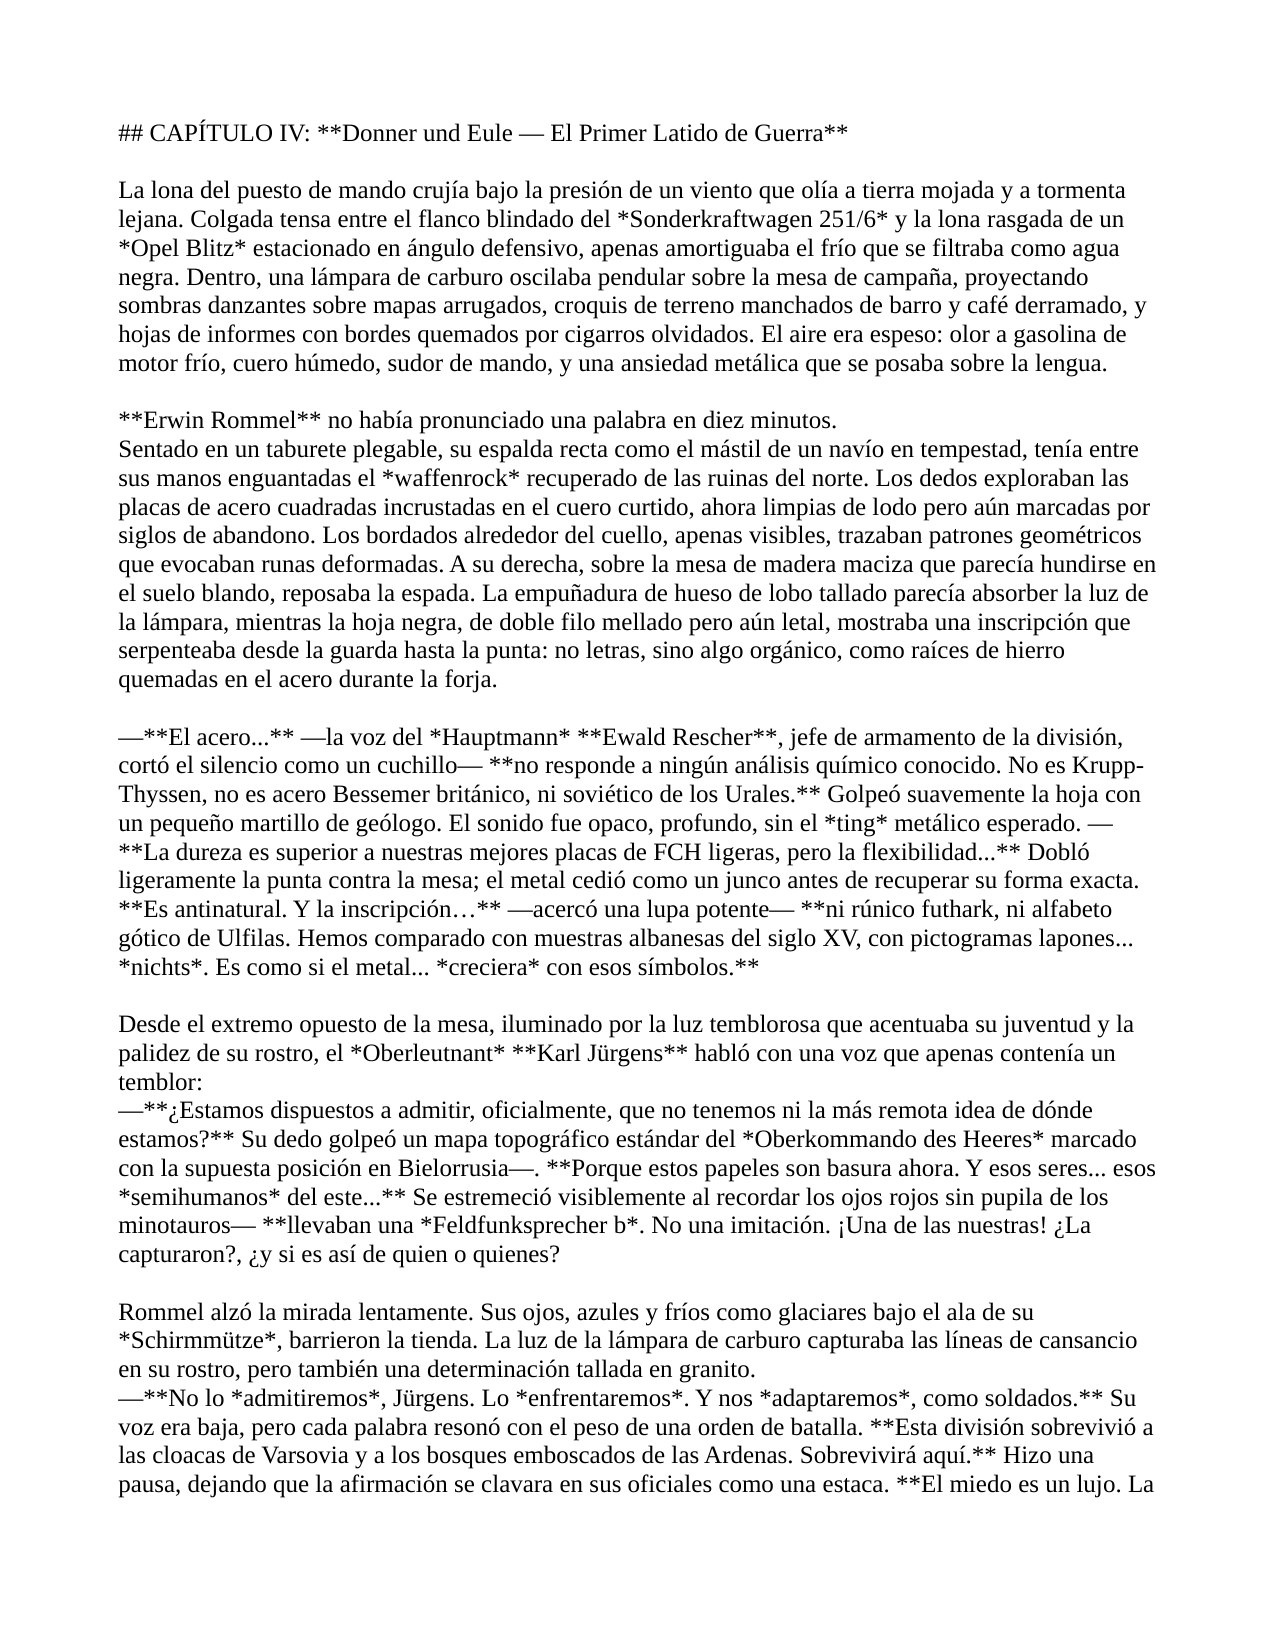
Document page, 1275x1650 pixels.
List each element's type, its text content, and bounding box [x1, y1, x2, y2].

text Sentado en un taburete plegable, su espalda recta como el mástil de un navío en tempestad, tenía entre sus manos enguantadas el *waffenrock* recuperado de las ruinas del norte. Los dedos exploraban las placas de acero cuadradas incrustadas en el cuero curtido, ahora limpias de lodo pero aún marcadas por siglos de abandono. Los bordados alrededor del cuello, apenas visibles, trazaban patrones geométricos que evocaban runas deformadas. A su derecha, sobre la mesa de madera maciza que parecía hundirse en el suelo blando, reposaba la espada. La empuñadura de hueso de lobo tallado parecía absorber la luz de la lámpara, mientras la hoja negra, de doble filo mellado pero aún letal, mostraba una inscripción que serpenteaba desde la guarda hasta la punta: no letras, sino algo orgánico, como raíces de hierro quemadas en el acero durante la forja. [118, 434, 1157, 693]
text —**No lo *admitiremos*, Jürgens. Lo *enfrentaremos*. Y nos *adaptaremos*, como soldados.** Su voz era baja, pero cada palabra resonó con el peso de una orden de batalla. **Esta división sobrevivió a las cloacas de Varsovia y a los bosques emboscados de las Ardenas. Sobrevivirá aquí.** Hizo una pausa, dejando que la afirmación se clavara en sus oficiales como una estaca. **El miedo es un lujo. La [118, 1383, 1157, 1498]
text La lona del puesto de mando crujía bajo la presión de un viento que olía a tierra mojada y a tormenta lejana. Colgada tensa entre el flanco blindado del *Sonderkraftwagen 251/6* y la lona rasgada de un *Opel Blitz* estacionado en ángulo defensivo, apenas amortiguaba el frío que se filtraba como agua negra. Dentro, una lámpara de carburo oscilaba pendular sobre la mesa de campaña, proyectando sombras danzantes sobre mapas arrugados, croquis de terreno manchados de barro y café derramado, y hojas de informes con bordes quemados por cigarros olvidados. El aire era espeso: olor a gasolina de motor frío, cuero húmedo, sudor de mando, y una ansiedad metálica que se posaba sobre la lengua. [118, 176, 1157, 377]
text ## CAPÍTULO IV: **Donner und Eule — El Primer Latido de Guerra** [118, 118, 1157, 147]
text Desde el extremo opuesto de la mesa, iluminado por la luz temblorosa que acentuaba su juventud y la palidez de su rostro, el *Oberleutnant* **Karl Jürgens** habló con una voz que apenas contenía un temblor: [118, 1009, 1157, 1096]
text **Erwin Rommel** no había pronunciado una palabra en diez minutos. [118, 406, 1157, 434]
text —**¿Estamos dispuestos a admitir, oficialmente, que no tenemos ni la más remota idea de dónde estamos?** Su dedo golpeó un mapa topográfico estándar del *Oberkommando des Heeres* marcado con la supuesta posición en Bielorrusia—. **Porque estos papeles son basura ahora. Y esos seres... esos *semihumanos* del este...** Se estremeció visiblemente al recordar los ojos rojos sin pupila de los minotauros— **llevaban una *Feldfunksprecher b*. No una imitación. ¡Una de las nuestras! ¿La capturaron?, ¿y si es así de quien o quienes? [118, 1096, 1157, 1268]
text —**El acero...** —la voz del *Hauptmann* **Ewald Rescher**, jefe de armamento de la división, cortó el silencio como un cuchillo— **no responde a ningún análisis químico conocido. No es Krupp-Thyssen, no es acero Bessemer británico, ni soviético de los Urales.** Golpeó suavemente la hoja con un pequeño martillo de geólogo. El sonido fue opaco, profundo, sin el *ting* metálico esperado. —**La dureza es superior a nuestras mejores placas de FCH ligeras, pero la flexibilidad...** Dobló ligeramente la punta contra la mesa; el metal cedió como un junco antes de recuperar su forma exacta. **Es antinatural. Y la inscripción…** —acercó una lupa potente— **ni rúnico futhark, ni alfabeto gótico de Ulfilas. Hemos comparado con muestras albanesas del siglo XV, con pictogramas lapones... *nichts*. Es como si el metal... *creciera* con esos símbolos.** [118, 722, 1157, 981]
text Rommel alzó la mirada lentamente. Sus ojos, azules y fríos como glaciares bajo el ala de su *Schirmmütze*, barrieron la tienda. La luz de la lámpara de carburo capturaba las líneas de cansancio en su rostro, pero también una determinación tallada en granito. [118, 1297, 1157, 1383]
